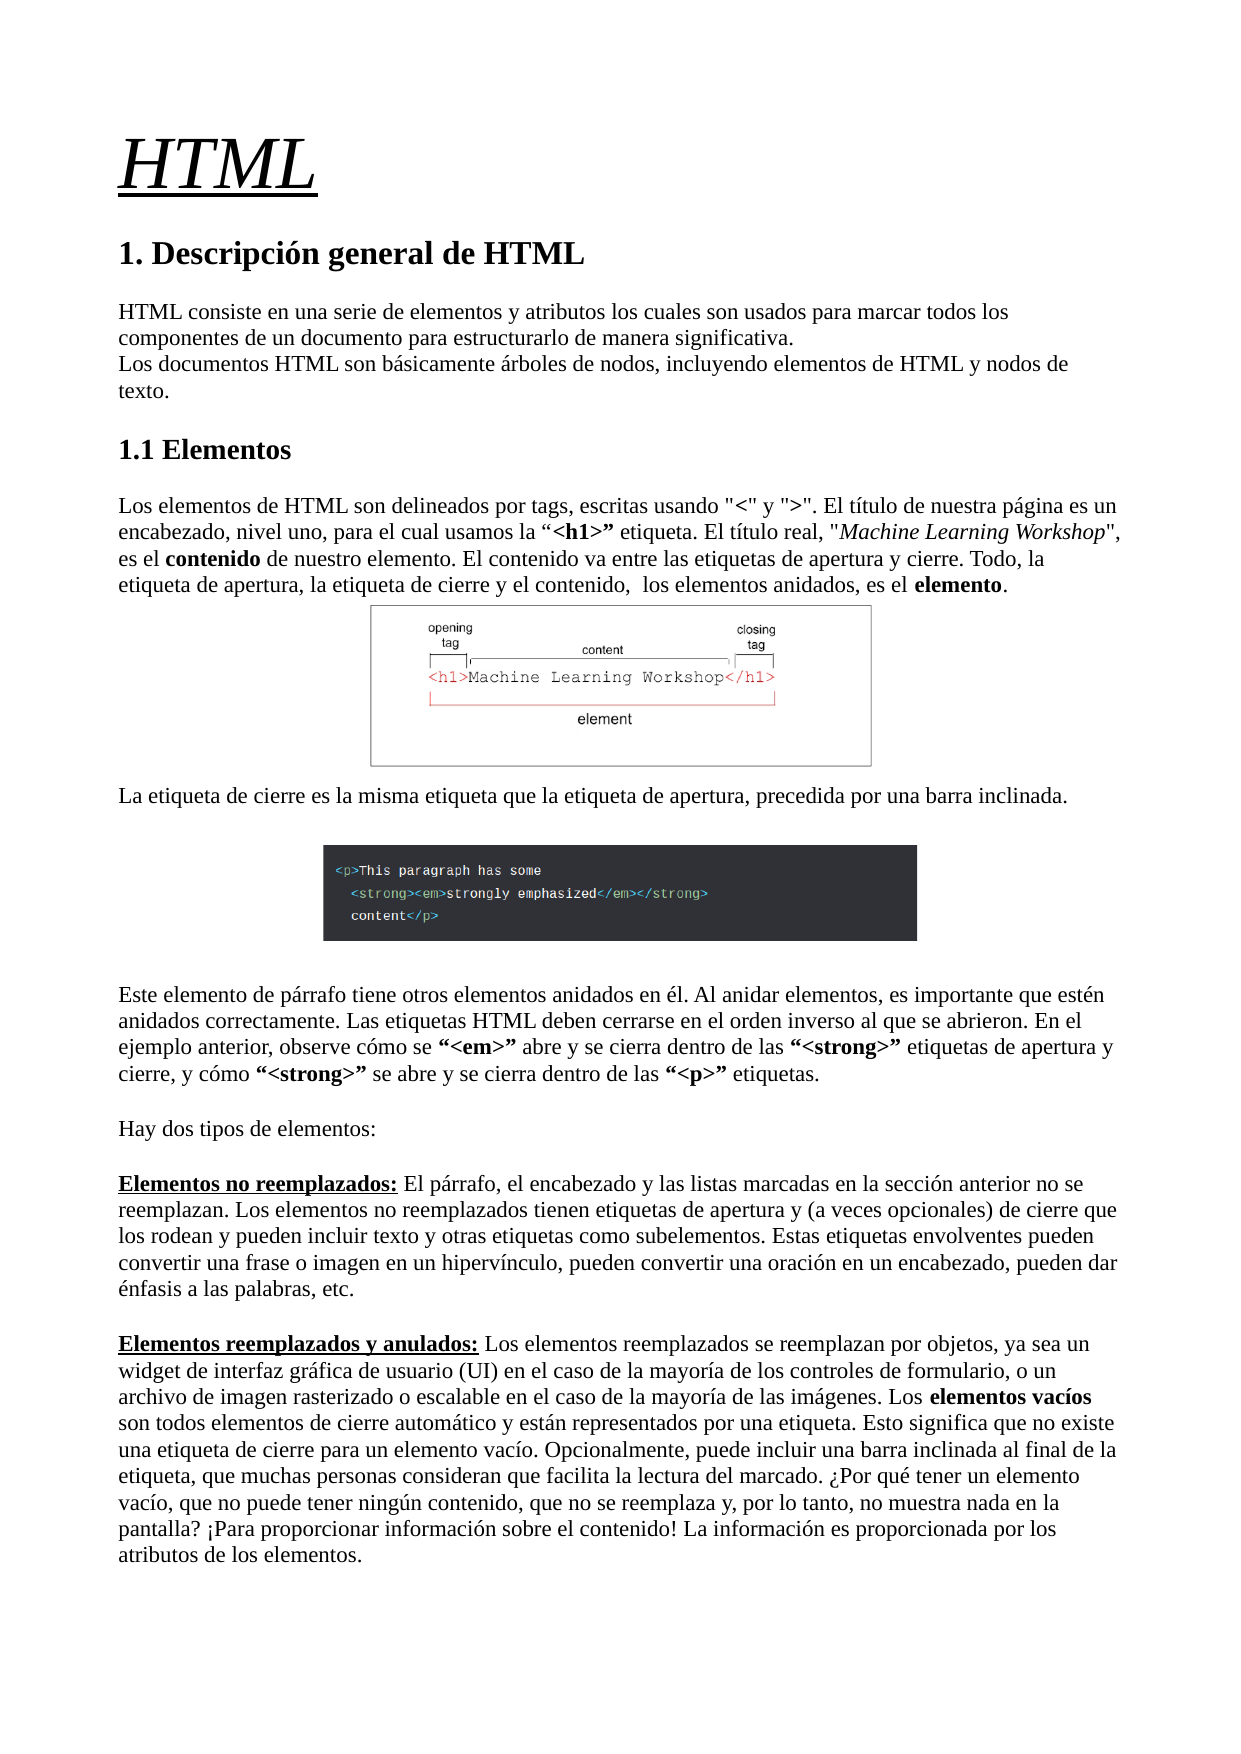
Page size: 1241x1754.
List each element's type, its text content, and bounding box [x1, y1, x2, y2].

text Los documentos HTML son básicamente árboles de nodos, incluyendo elementos de HTML y nodos de texto. [118, 351, 1122, 403]
picture [323, 845, 918, 941]
text Hay dos tipos de elementos: [118, 1115, 1122, 1141]
text La etiqueta de cierre es la misma etiqueta que la etiqueta de apertura, precedida por una barra inclinada. [118, 782, 1122, 808]
text Elementos reemplazados y anulados: Los elementos reemplazados se reemplazan por objetos, ya sea un widget de interfaz gráfica de usuario (UI) en el caso de la mayoría de los controles de formulario, o un archivo de imagen rasterizado o escalable en el caso de la mayoría de las imágenes. Los elementos vacíos son todos elementos de cierre automático y están representados por una etiqueta. Esto significa que no existe una etiqueta de cierre para un elemento vacío. Opcionalmente, puede incluir una barra inclinada al final de la etiqueta, que muchas personas consideran que facilita la lectura del marcado. ¿Por qué tener un elemento vacío, que no puede tener ningún contenido, que no se reemplaza y, por lo tanto, no muestra nada en la pantalla? ¡Para proporcionar información sobre el contenido! La información es proporcionada por los atributos de los elementos. [118, 1330, 1122, 1568]
picture [367, 603, 873, 768]
text Este elemento de párrafo tiene otros elementos anidados en él. Al anidar elementos, es importante que estén anidados correctamente. Las etiquetas HTML deben cerrarse en el orden inverso al que se abrieron. En el ejemplo anterior, observe cómo se “<em>” abre y se cierra dentro de las “<strong>” etiquetas de apertura y cierre, y cómo “<strong>” se abre y se cierra dentro de las “<p>” etiquetas. [118, 981, 1122, 1086]
text 1.1 Elementos [118, 432, 1122, 466]
text Elementos no reemplazados: El párrafo, el encabezado y las listas marcadas en la sección anterior no se reemplazan. Los elementos no reemplazados tienen etiquetas de apertura y (a veces opcionales) de cierre que los rodean y pueden incluir texto y otras etiquetas como subelementos. Estas etiquetas envolventes pueden convertir una frase o imagen en un hipervínculo, pueden convertir una oración en un encabezado, pueden dar énfasis a las palabras, etc. [118, 1170, 1122, 1302]
text HTML [118, 118, 1122, 204]
text 1. Descripción general de HTML [118, 233, 1122, 271]
text Los elementos de HTML son delineados por tags, escritas usando "<" y ">". El título de nuestra página es un encabezado, nivel uno, para el cual usamos la “<h1>” etiqueta. El título real, "Machine Learning Workshop", es el contenido de nuestro elemento. El contenido va entre las etiquetas de apertura y cierre. Todo, la etiqueta de apertura, la etiqueta de cierre y el contenido, los elementos anidados, es el elemento. [118, 492, 1122, 597]
text HTML consiste en una serie de elementos y atributos los cuales son usados para marcar todos los componentes de un documento para estructurarlo de manera significativa. [118, 298, 1122, 351]
